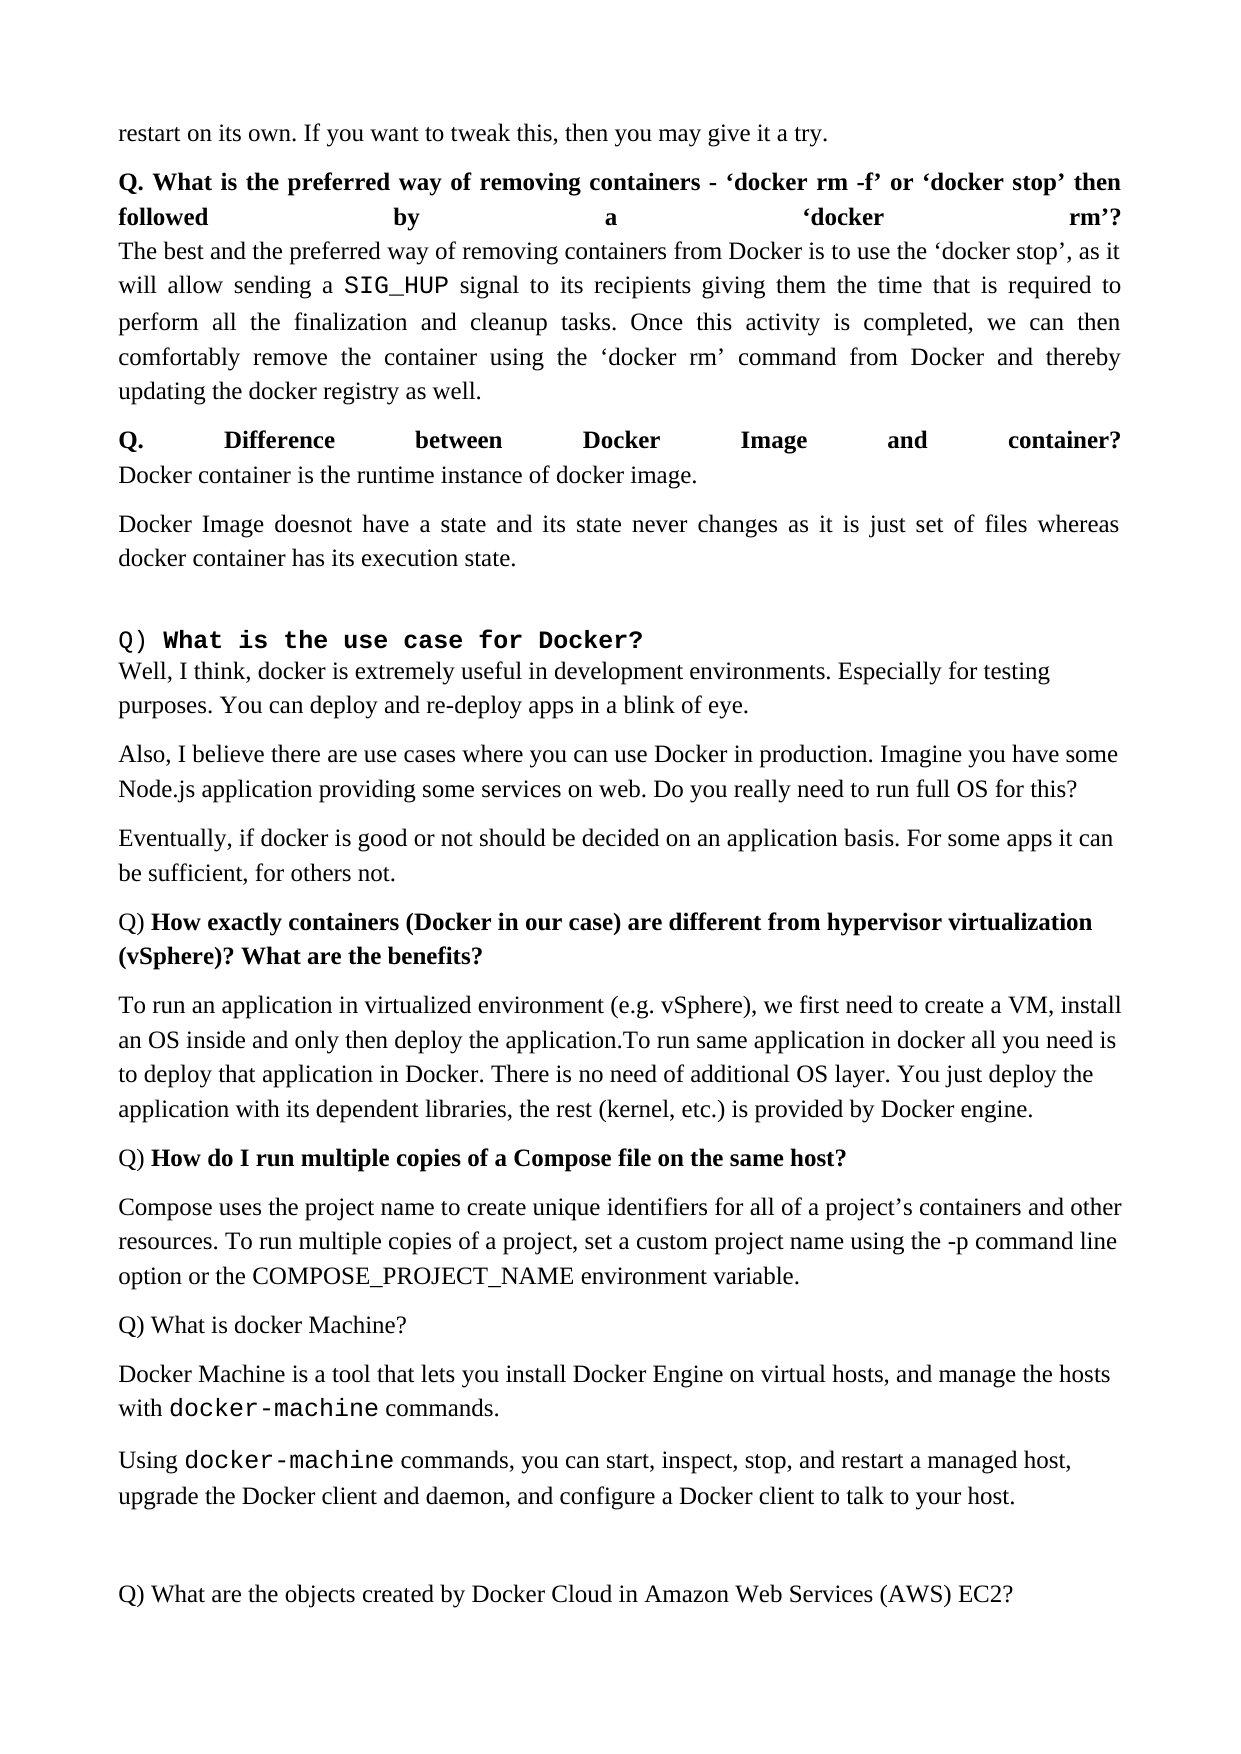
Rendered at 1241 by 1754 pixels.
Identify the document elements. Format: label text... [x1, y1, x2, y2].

text Using docker-machine commands, you can start, inspect, stop, and restart a managed host, upgrade the Docker client and daemon, and configure a Docker client to talk to your host. [118, 1445, 1122, 1510]
text Q) What are the objects created by Docker Cloud in Amazon Web Services (AWS) EC2? [118, 1579, 1122, 1608]
text Q) How exactly containers (Docker in our case) are different from hypervisor virtualization (vSphere)? What are the benefits? [118, 907, 1122, 970]
text Q) What is the use case for Docker? [118, 628, 1122, 656]
text Compose uses the project name to create unique identifiers for all of a project’s containers and other resources. To run multiple copies of a project, set a custom project name using the -p command line option or the COMPOSE_PROJECT_NAME environment variable. [118, 1192, 1122, 1289]
text Well, I think, docker is extremely useful in development environments. Especially for testing purposes. You can deploy and re-deploy apps in a blink of eye. [118, 656, 1122, 719]
text Q. Difference between Docker Image and container? Docker container is the runtime instance of docker image. [118, 425, 1122, 488]
text Also, I believe there are use cases where you can use Docker in production. Imagine you have some Node.js application providing some services on web. Do you really need to run full OS for this? [118, 739, 1122, 803]
text Q) How do I run multiple copies of a Compose file on the same host? [118, 1143, 1122, 1171]
text Q) What is docker Machine? [118, 1310, 1122, 1338]
text Docker Machine is a tool that lets you install Docker Engine on virtual hosts, and manage the hosts with docker-machine commands. [118, 1359, 1122, 1424]
text Eventually, if docker is good or not should be decided on an application basis. For some apps it can be sufficient, for others not. [118, 823, 1122, 886]
text To run an application in virtualized environment (e.g. vSphere), we first need to create a VM, install an OS inside and only then deploy the application.To run same application in docker all you need is to deploy that application in Docker. There is no need of additional OS layer. You just deploy the application with its dependent libraries, the rest (kernel, etc.) is provided by Docker engine. [118, 990, 1122, 1122]
text Q. What is the preferred way of removing containers - ‘docker rm -f’ or ‘docker stop’ then followed by a ‘docker rm’? The best and the preferred way of removing containers from Docker is to use the ‘docker stop’, as it will allow sending a SIG_HUP signal to its recipients giving them the time that is required to perform all the finalization and cleanup tasks. Once this activity is completed, we can then comfortably remove the container using the ‘docker rm’ command from Docker and thereby updating the docker registry as well. [118, 167, 1122, 405]
text Docker Image doesnot have a state and its state never changes as it is just set of files whereas docker container has its execution state. [118, 509, 1122, 572]
text restart on its own. If you want to tweak this, then you may give it a try. [118, 118, 1122, 147]
